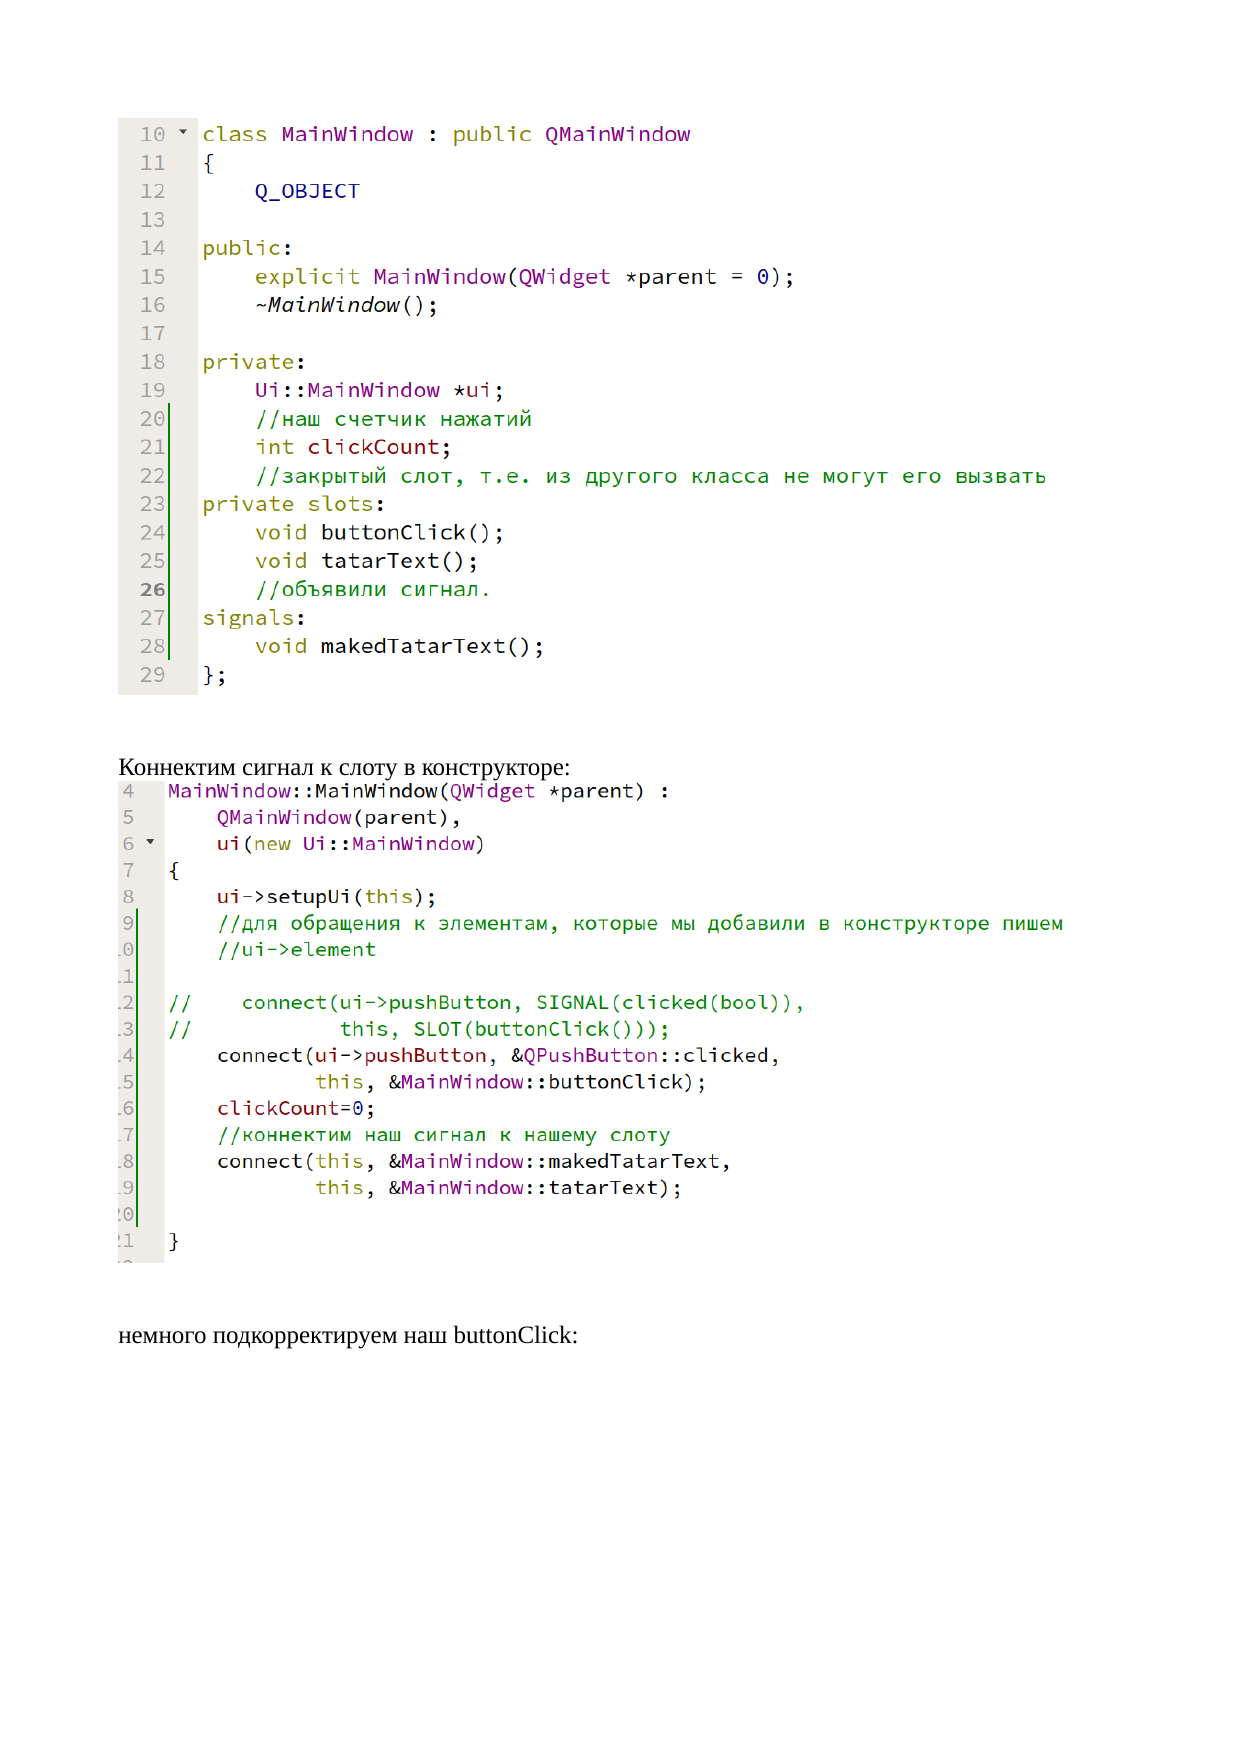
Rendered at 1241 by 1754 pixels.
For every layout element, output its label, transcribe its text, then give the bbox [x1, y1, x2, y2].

text немного подкорректируем наш buttonClick: [118, 1320, 1122, 1349]
text Коннектим сигнал к слоту в конструкторе: [118, 752, 1122, 781]
picture [118, 781, 1123, 1263]
picture [118, 118, 1123, 695]
